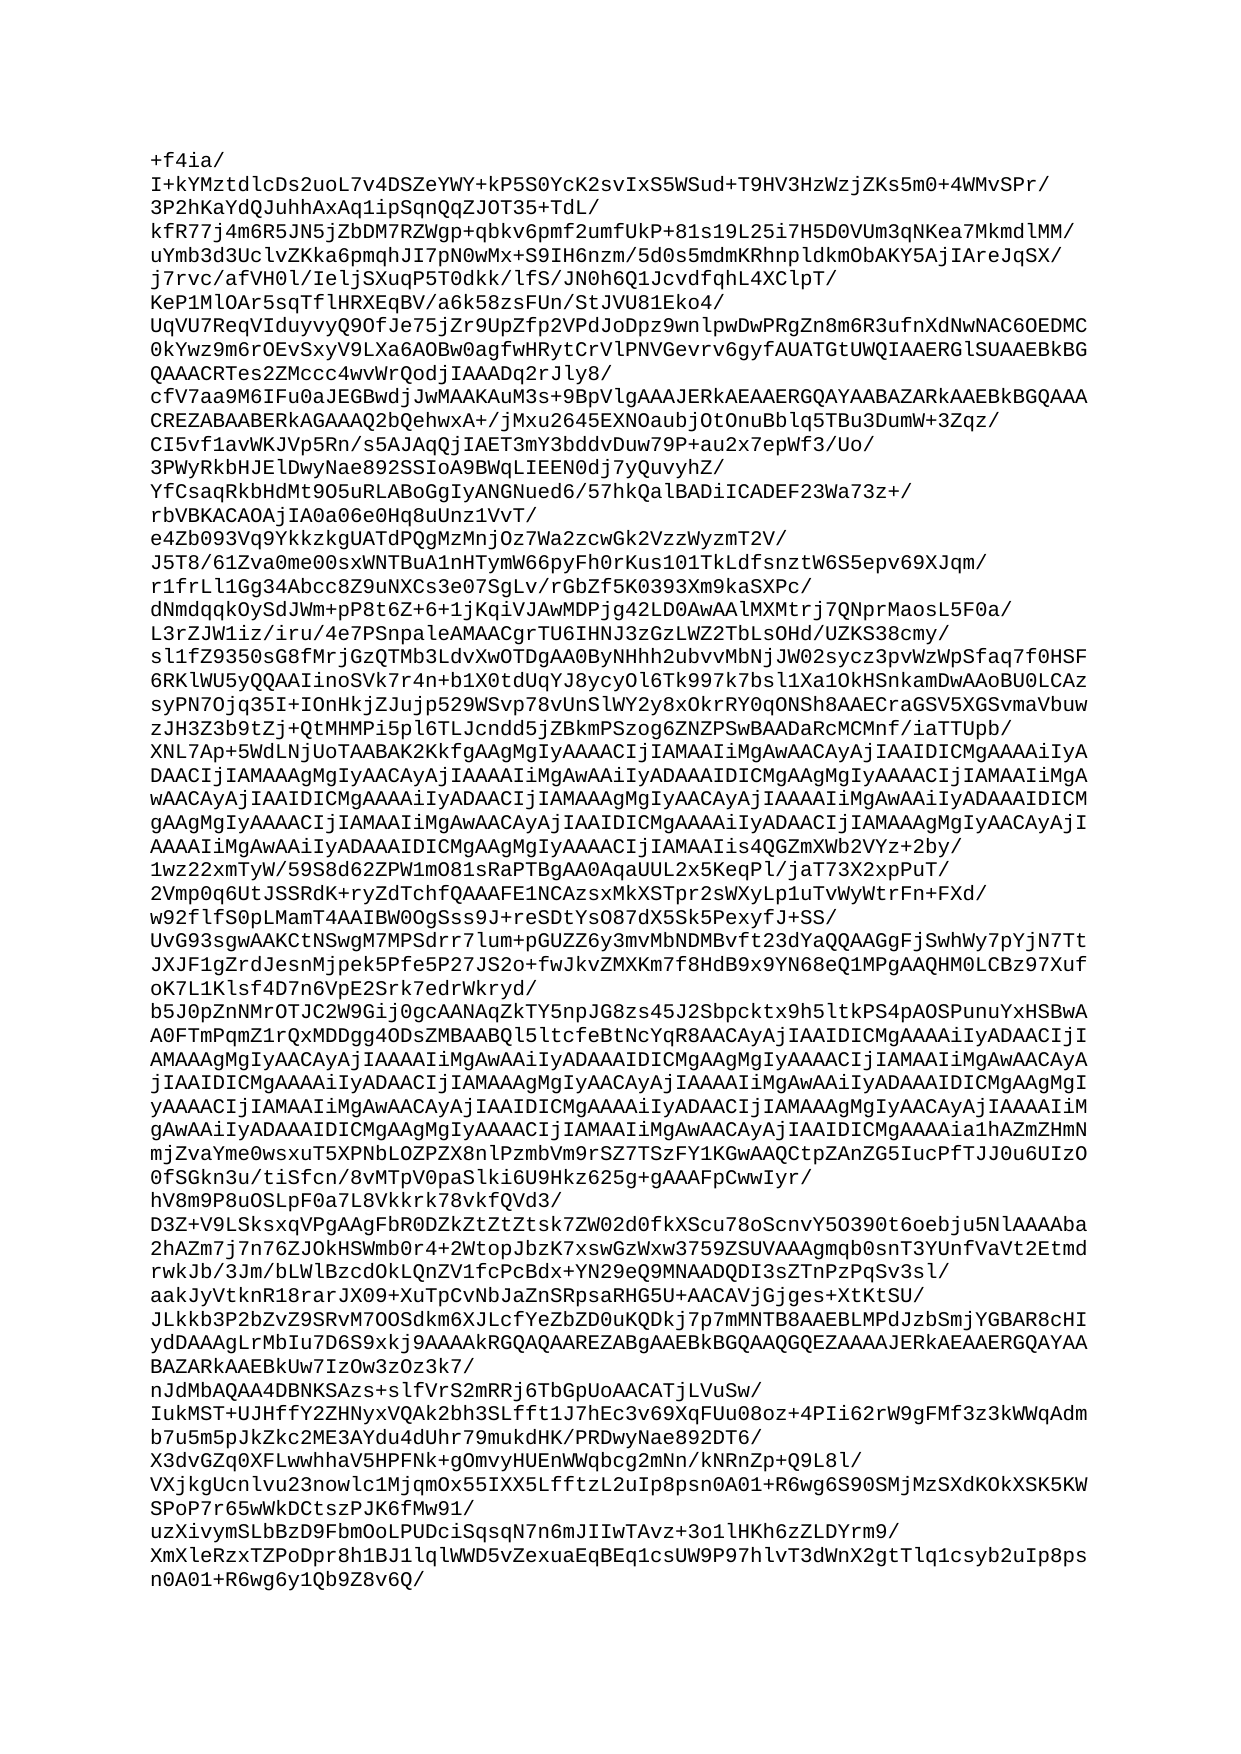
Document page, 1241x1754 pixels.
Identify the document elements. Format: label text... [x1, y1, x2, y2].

text +f4ia/I+kYMztdlcDs2uoL7v4DSZeYWY+kP5S0YcK2svIxS5WSud+T9HV3HzWzjZKs5m0+4WMvSPr/3P2hKaYdQJuhhAxAq1ipSqnQqZJOT35+TdL/kfR77j4m6R5JN5jZbDM7RZWgp+qbkv6pmf2umfUkP+81s19L25i7H5D0VUm3qNKea7MkmdlMM/uYmb3d3UclvZKka6pmqhJI7pN0wMx+S9IH6nzm/5d0s5mdmKRhnpldkmObAKY5AjIAreJqSX/j7rvc/afVH0l/IeljSXuqP5T0dkk/lfS/JN0h6Q1JcvdfqhL4XClpT/KeP1MlOAr5sqTflHRXEqBV/a6k58zsFUn/StJVU81Eko4/UqVU7ReqVIduyvyQ9OfJe75jZr9UpZfp2VPdJoDpz9wnlpwDwPRgZn8m6R3ufnXdNwNAC6OEDMC0kYwz9m6rOEvSxyV9LXa6AOBw0agfwHRytCrVlPNVGevrv6gyfAUATGtUWQIAAERGlSUAAEBkBGQAAACRTes2ZMccc4wvWrQodjIAAADq2rJly8/cfV7aa9M6IFu0aJEGBwdjJwMAAKAuM3s+9BpVlgAAAJERkAEAAERGQAYAABAZARkAAEBkBGQAAACREZABAABERkAGAAAQ2bQehwxA+/jMxu2645EXNOaubjOtOnuBblq5TBu3DumW+3Zqz/CI5vf1avWKJVp5Rn/s5AJAqQjIAET3mY3bddvDuw79P+au2x7epWf3/Uo/3PWyRkbHJElDwyNae892SSIoA9BWqLIEEN0dj7yQuvyhZ/YfCsaqRkbHdMt9O5uRLABoGgIyANGNued6/57hkQalBADiICADEF23Wa73z+/rbVBKACAOAjIA0a06e0Hq8uUnz1VvT/e4Zb093Vq9YkkzkgUATdPQgMzMnjOz7Wa2zcwGk2VzzWyzmT2V/J5T8/61Zva0me00sxWNTBuA1nHTymW66pyFh0rKus101TkLdfsnztW6S5epv69XJqm/r1frLl1Gg34Abcc8Z9uNXCs3e07SgLv/rGbZf5K0393Xm9kaSXPc/dNmdqqkOySdJWm+pP8t6Z+6+1jKqiVJAwMDPjg42LD0AwAAlMXMtrj7QNprMaosL5F0a/L3rZJW1iz/iru/4e7PSnpaleAMAACgrTU6IHNJ3zGzLWZ2TbLsOHd/UZKS38cmy/sl1fZ9350sG8fMrjGzQTMb3LdvXwOTDgAA0ByNHhh2ubvvMbNjJW02sycz3pvWzWpSfaq7f0HSF6RKlWU5yQQAAIinoSVk7r4n+b1X0tdUqYJ8ycyOl6Tk997k7bsl1Xa1OkHSnkamDwAAoBU0LCAzsyPN7Ojq35I+IOnHkjZJujp529WSvp78vUnSlWY2y8xOkrRY0qONSh8AAECraGSV5XGSvmaVbuwzJH3Z3b9tZj+QtMHMPi5pl6TLJcndd5jZBkmPSzog6ZNZPSwBAADaRcMCMnf/iaTTUpb/XNL7Ap+5WdLNjUoTAABAK2KkfgAAgMgIyAAAACIjIAMAAIiMgAwAACAyAjIAAIDICMgAAAAiIyADAACIjIAMAAAgMgIyAACAyAjIAAAAIiMgAwAAiIyADAAAIDICMgAAgMgIyAAAACIjIAMAAIiMgAwAACAyAjIAAIDICMgAAAAiIyADAACIjIAMAAAgMgIyAACAyAjIAAAAIiMgAwAAiIyADAAAIDICMgAAgMgIyAAAACIjIAMAAIiMgAwAACAyAjIAAIDICMgAAAAiIyADAACIjIAMAAAgMgIyAACAyAjIAAAAIiMgAwAAiIyADAAAIDICMgAAgMgIyAAAACIjIAMAAIis4QGZmXWb2VYz+2by/1wz22xmTyW/59S8d62ZPW1mO81sRaPTBgAA0AqaUUL2x5KeqPl/jaT73X2xpPuT/2Vmp0q6UtJSSRdK+ryZdTchfQAAAFE1NCAzsxMkXSTpr2sWXyLp1uTvWyWtrFn+FXd/w92flfS0pLMamT4AAIBW0OgSss9J+reSDtYsO87dX5Sk5PexyfJ+SS/UvG93sgwAAKCtNSwgM7MPSdrr7lum+pGUZZ6y3mvMbNDMBvft23dYaQQAAGgFjSwhWy7pYjN7TtJXJF1gZrdJesnMjpek5Pfe5P27JS2o+fwJkvZMXKm7f8HdB9x9YN68eQ1MPgAAQHM0LCBz97XufoK7L1Klsf4D7n6VpE2Srk7edrWkryd/b5J0pZnNMrOTJC2W9Gij0gcAANAqZkTY5npJG8zs45J2Sbpcktx9h5ltkPS4pAOSPunuYxHSBwAA0FTmPqmZ1rQxMDDgg4ODsZMBAABQl5ltcfeBtNcYqR8AACAyAjIAAIDICMgAAAAiIyADAACIjIAMAAAgMgIyAACAyAjIAAAAIiMgAwAAiIyADAAAIDICMgAAgMgIyAAAACIjIAMAAIiMgAwAACAyAjIAAIDICMgAAAAiIyADAACIjIAMAAAgMgIyAACAyAjIAAAAIiMgAwAAiIyADAAAIDICMgAAgMgIyAAAACIjIAMAAIiMgAwAACAyAjIAAIDICMgAAAAiIyADAACIjIAMAAAgMgIyAACAyAjIAAAAIiMgAwAAiIyADAAAIDICMgAAgMgIyAAAACIjIAMAAIiMgAwAACAyAjIAAIDICMgAAAAia1hAZmZHmNmjZvaYme0wsxuT5XPNbLOZPZX8nlPzmbVm9rSZ7TSzFY1KGwAAQCtpZAnZG5IucPfTJJ0u6UIzO0fSGkn3u/tiSfcn/8vMTpV0paSlki6U9Hkz625g+gAAAFpCwwIyr/hV8m9P8uOSLpF0a7L8Vkkrk78vkfQVd3/D3Z+V9LSksxqVPgAAgFbR0DZkZtZtZtsk7ZW02d0fkXScu78oScnvY5O390t6oebju5NlAAAAba2hAZm7j7n76ZJOkHSWmb0r4+2WtopJbzK7xswGzWxw3759ZSUVAAAgmqb0snT3YUnfVaVt2EtmdrwkJb/3Jm/bLWlBzcdOkLQnZV1fcPcBdx+YN29eQ9MNAADQDI3sZTnPzPqSv3sl/aakJyVtknR18rarJX09+XuTpCvNbJaZnSRpsaRHG5U+AACAVjGjges+XtKtSU/JLkkb3P2bZvZ9SRvM7OOSdkm6XJLcfYeZbZD0uKQDkj7p7mMNTB8AAEBLMPdJzbSmjYGBAR8cHIydDAAAgLrMbIu7D6S9xkj9AAAAkRGQAQAAREZABgAAEBkBGQAAQGQEZAAAAJERkAEAAERGQAYAABAZARkAAEBkUw7IzOw3zOz3k7/nJdMbAQAA4DBNKSAzs+slfVrS2mRRj6TbGpUoAACATjLVuSw/IukMST+UJHffY2ZHNyxVQAk2bh3SLfft1J7hEc3v69XqFUu08oz+4PIi62rW9gFMf3z3kWWqAdmb7u5m5pJkZkc2ME3AYdu4dUhr79mukdHK/PRDwyNae892DT6/X3dvGZq0XFLwwhhaV5HPFNk+gOmvyHUEnWWqbcg2mNn/kNRnZp+Q9L8l/VXjkgUcnlvu23nowlc1MjqmOx55IXX5LfftzL2uIp8psn0A01+R6wg6S90SMjMzSXdKOkXSK5KWSPoP7r65wWkDCtszPJK6fMw91/uzXivymSLbBzD9FbmOoLPUDciSqsqN7n6mJIIwTAvz+3o1lHKh6zZLDYrm9/XmXleRzxTZPoDpr8h1BJ1lqlWWD5vZexuaEqBEq1csUW9P97hlvT3dWnX2gtTlq1csyb2uIp8psn0A01+R6wg6y1Qb9Z8v6Q/ [150, 150, 1090, 1592]
